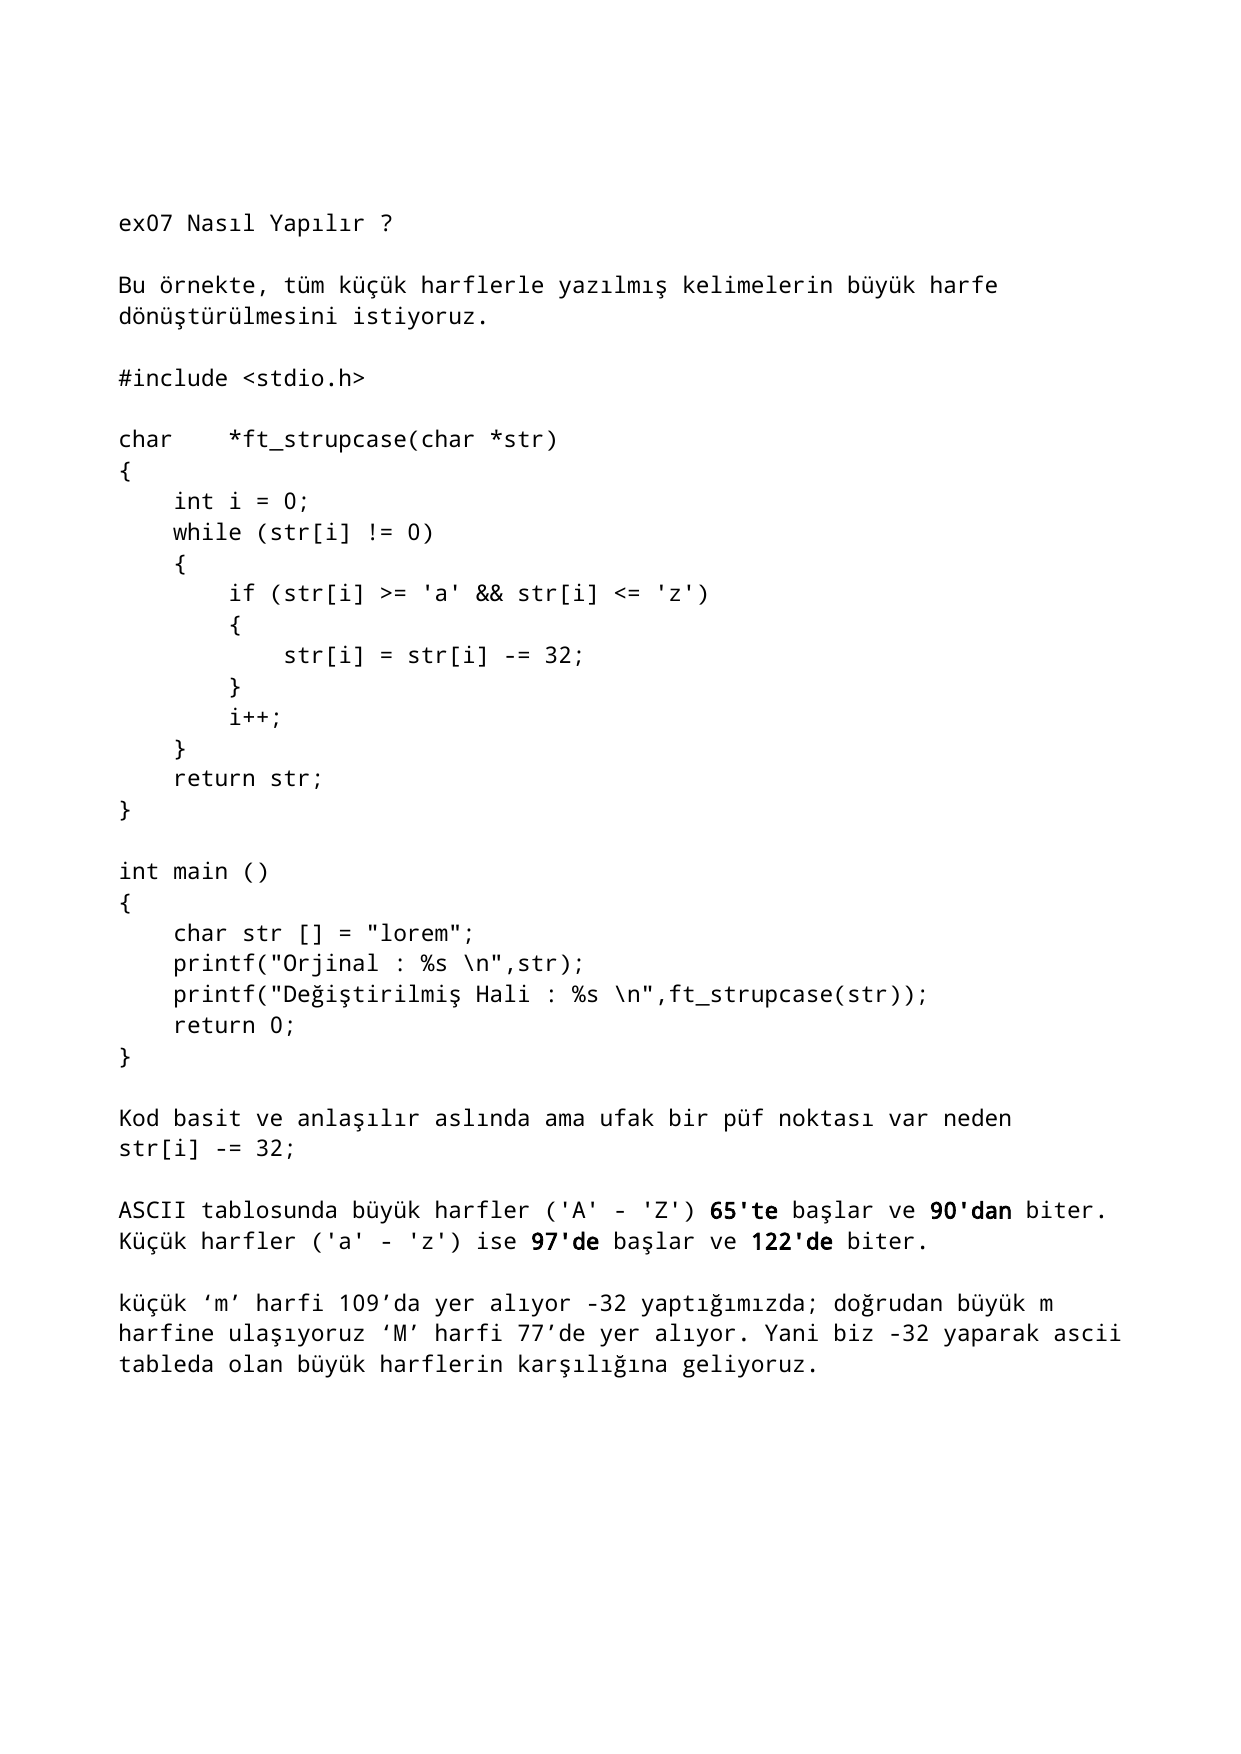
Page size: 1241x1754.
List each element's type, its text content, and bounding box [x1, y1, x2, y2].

text str[i] = str[i] -= 32; [118, 642, 1122, 669]
text { [118, 457, 1122, 484]
text } [118, 735, 1122, 762]
text } [118, 1043, 1122, 1070]
text return 0; [118, 1012, 1122, 1039]
text printf("Değiştirilmiş Hali : %s \n",ft_strupcase(str)); [118, 981, 1122, 1008]
text printf("Orjinal : %s \n",str); [118, 951, 1122, 977]
text ex07 Nasıl Yapılır ? [118, 211, 1122, 237]
text Bu örnekte, tüm küçük harflerle yazılmış kelimelerin büyük harfe dönüştürülmesini istiyoruz. [118, 272, 1122, 330]
text { [118, 550, 1122, 577]
text char str [] = "lorem"; [118, 920, 1122, 947]
text i++; [118, 704, 1122, 731]
text str[i] -= 32; [118, 1136, 1122, 1162]
text int main () [118, 858, 1122, 885]
text { [118, 611, 1122, 638]
text char *ft_strupcase(char *str) [118, 426, 1122, 453]
text { [118, 889, 1122, 916]
text while (str[i] != 0) [118, 519, 1122, 546]
text Kod basit ve anlaşılır aslında ama ufak bir püf noktası var neden [118, 1105, 1122, 1132]
text ASCII tablosunda büyük harfler ('A' - 'Z') 65'te başlar ve 90'dan biter. Küçük harfler ('a' - 'z') ise 97'de başlar ve 122'de biter. [118, 1197, 1122, 1255]
text #include <stdio.h> [118, 365, 1122, 392]
text int i = 0; [118, 488, 1122, 515]
text küçük ‘m’ harfi 109’da yer alıyor -32 yaptığımızda; doğrudan büyük m harfine ulaşıyoruz ‘M’ harfi 77’de yer alıyor. Yani biz -32 yaparak ascii tableda olan büyük harflerin karşılığına geliyoruz. [118, 1290, 1122, 1378]
text if (str[i] >= 'a' && str[i] <= 'z') [118, 581, 1122, 607]
text } [118, 673, 1122, 700]
text return str; [118, 766, 1122, 792]
text } [118, 796, 1122, 823]
